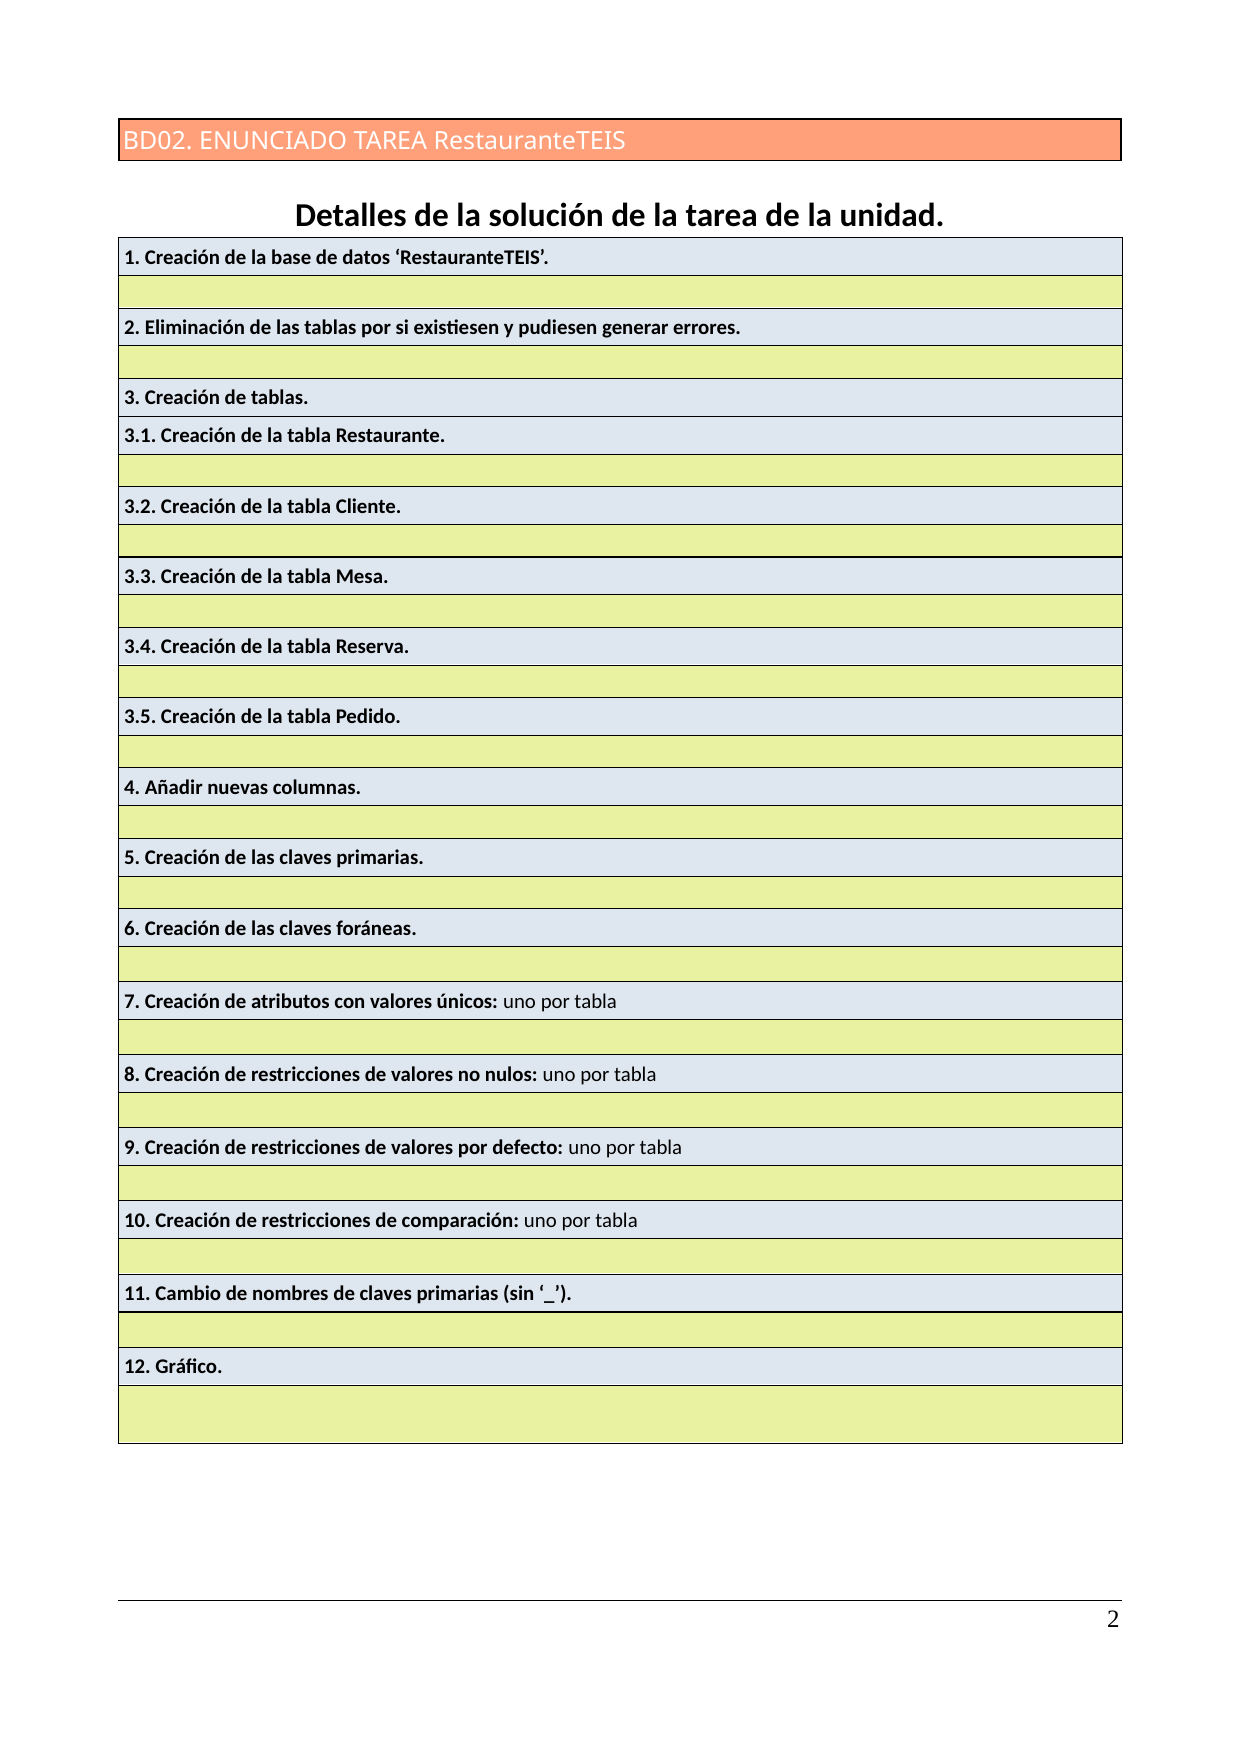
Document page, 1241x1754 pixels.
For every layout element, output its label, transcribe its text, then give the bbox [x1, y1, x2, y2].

table_cell [119, 276, 1122, 307]
table_cell 10. Creación de restricciones de comparación: uno por tabla [119, 1201, 1122, 1238]
table_header 1. Creación de la base de datos ‘RestauranteTEIS’. [119, 238, 1122, 275]
table_cell 3.1. Creación de la tabla Restaurante. [119, 417, 1122, 454]
table_cell [119, 1020, 1122, 1054]
table_cell 3. Creación de tablas. [119, 379, 1122, 416]
table_cell 7. Creación de atributos con valores únicos: uno por tabla [119, 982, 1122, 1019]
table_cell [119, 877, 1122, 908]
table_cell 2. Eliminación de las tablas por si existiesen y pudiesen generar errores. [119, 309, 1122, 345]
table_cell [119, 947, 1122, 981]
table_cell 3.5. Creación de la tabla Pedido. [119, 698, 1122, 735]
table_cell [119, 1313, 1122, 1347]
text Detalles de la solución de la tarea de la unidad. [118, 191, 1122, 237]
table_cell 5. Creación de las claves primarias. [119, 839, 1122, 876]
table_cell 9. Creación de restricciones de valores por defecto: uno por tabla [119, 1128, 1122, 1165]
table_cell [119, 455, 1122, 486]
table_cell 11. Cambio de nombres de claves primarias (sin ‘_’). [119, 1275, 1122, 1311]
table_cell 6. Creación de las claves foráneas. [119, 909, 1122, 946]
table_cell [119, 1386, 1122, 1442]
table_cell [119, 1239, 1122, 1273]
table_cell 12. Gráfico. [119, 1348, 1122, 1384]
table_cell [119, 1166, 1122, 1200]
table_cell [119, 346, 1122, 378]
table_cell [119, 1093, 1122, 1127]
table_cell 3.3. Creación de la tabla Mesa. [119, 558, 1122, 594]
table_cell 4. Añadir nuevas columnas. [119, 768, 1122, 805]
table_cell 8. Creación de restricciones de valores no nulos: uno por tabla [119, 1055, 1122, 1092]
table_cell [119, 666, 1122, 697]
table_cell [119, 525, 1122, 556]
table_cell 3.4. Creación de la tabla Reserva. [119, 628, 1122, 664]
table_cell [119, 736, 1122, 767]
table_cell 3.2. Creación de la tabla Cliente. [119, 487, 1122, 524]
table_cell [119, 595, 1122, 627]
table_cell [119, 806, 1122, 838]
